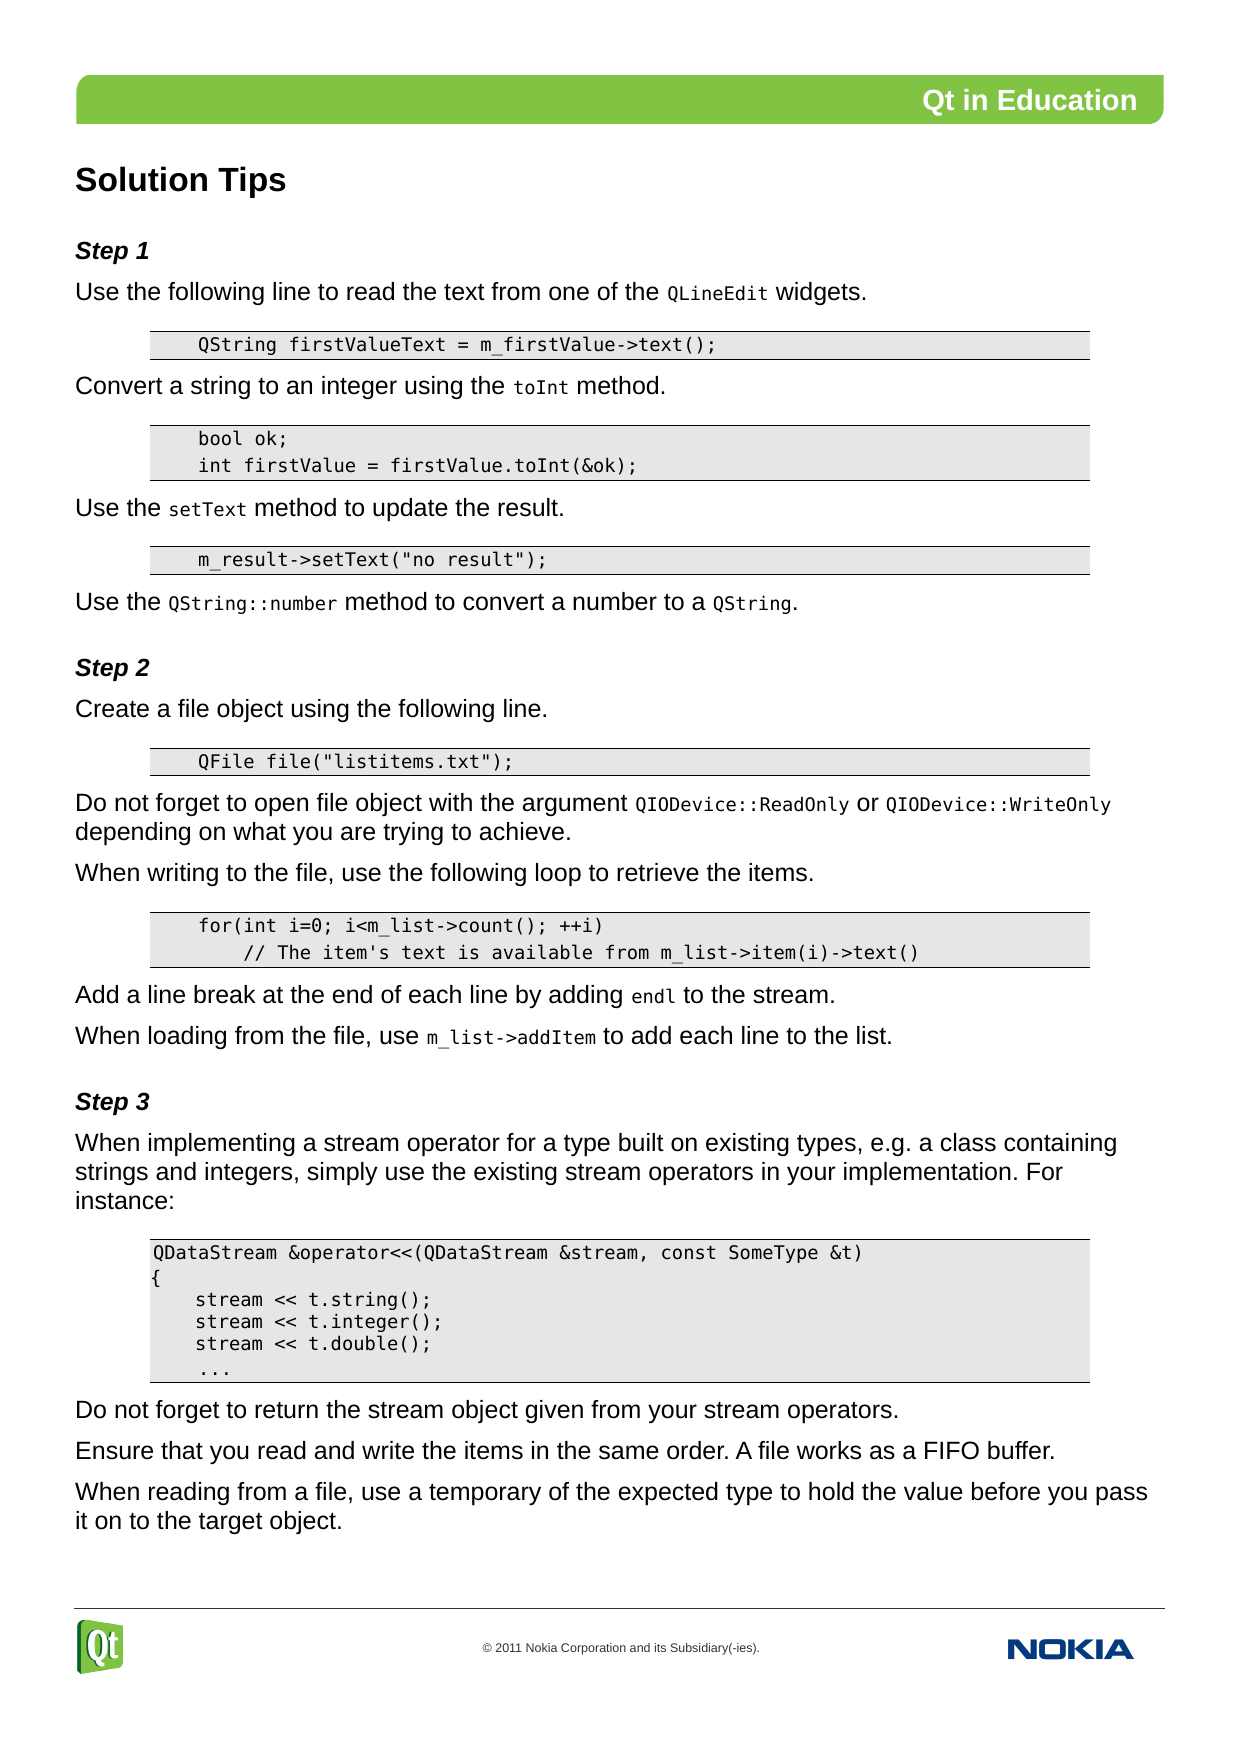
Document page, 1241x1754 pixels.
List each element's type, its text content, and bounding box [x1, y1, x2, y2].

text Ensure that you read and write the items in the same order. A file works as a FIFO buffer. [75, 1436, 1165, 1465]
text { [150, 1267, 1090, 1289]
subtitle Step 3 [75, 1087, 1165, 1116]
text for(int i=0; i<m_list->count(); ++i) [150, 913, 1090, 939]
text Add a line break at the end of each line by adding endl to the stream. [75, 980, 1165, 1008]
text ... [150, 1355, 1090, 1382]
text Use the setText method to update the result. [75, 493, 1165, 522]
text stream << t.string(); [150, 1289, 1090, 1311]
text Create a file object using the following line. [75, 694, 1165, 723]
text When loading from the file, use m_list->addItem to add each line to the list. [75, 1021, 1165, 1050]
subtitle Step 2 [75, 653, 1165, 682]
text QFile file("listitems.txt"); [150, 749, 1090, 775]
picture [978, 1610, 1164, 1688]
subtitle Step 1 [75, 236, 1165, 265]
text QString firstValueText = m_firstValue->text(); [150, 332, 1090, 359]
text Do not forget to open file object with the argument QIODevice::ReadOnly or QIODevice::WriteOnly depending on what you are trying to achieve. [75, 788, 1165, 846]
picture [76, 75, 1164, 124]
text // The item's text is available from m_list->item(i)->text() [150, 939, 1090, 967]
text stream << t.integer(); [150, 1311, 1090, 1333]
picture [73, 1615, 127, 1679]
text bool ok; [150, 426, 1090, 453]
text Use the QString::number method to convert a number to a QString. [75, 587, 1165, 616]
text int firstValue = firstValue.toInt(&ok); [150, 453, 1090, 480]
text QDataStream &operator<<(QDataStream &stream, const SomeType &t) [150, 1240, 1090, 1267]
text m_result->setText("no result"); [150, 547, 1090, 574]
text When writing to the file, use the following loop to retrieve the items. [75, 858, 1165, 887]
text Use the following line to read the text from one of the QLineEdit widgets. [75, 277, 1165, 306]
text When implementing a stream operator for a type built on existing types, e.g. a class containing strings and integers, simply use the existing stream operators in your implementation. For instance: [75, 1128, 1165, 1214]
text Do not forget to return the stream object given from your stream operators. [75, 1395, 1165, 1424]
text When reading from a file, use a temporary of the expected type to hold the value before you pass it on to the target object. [75, 1477, 1165, 1535]
subtitle Solution Tips [75, 160, 1165, 199]
text Convert a string to an integer using the toInt method. [75, 371, 1165, 400]
text stream << t.double(); [150, 1333, 1090, 1355]
